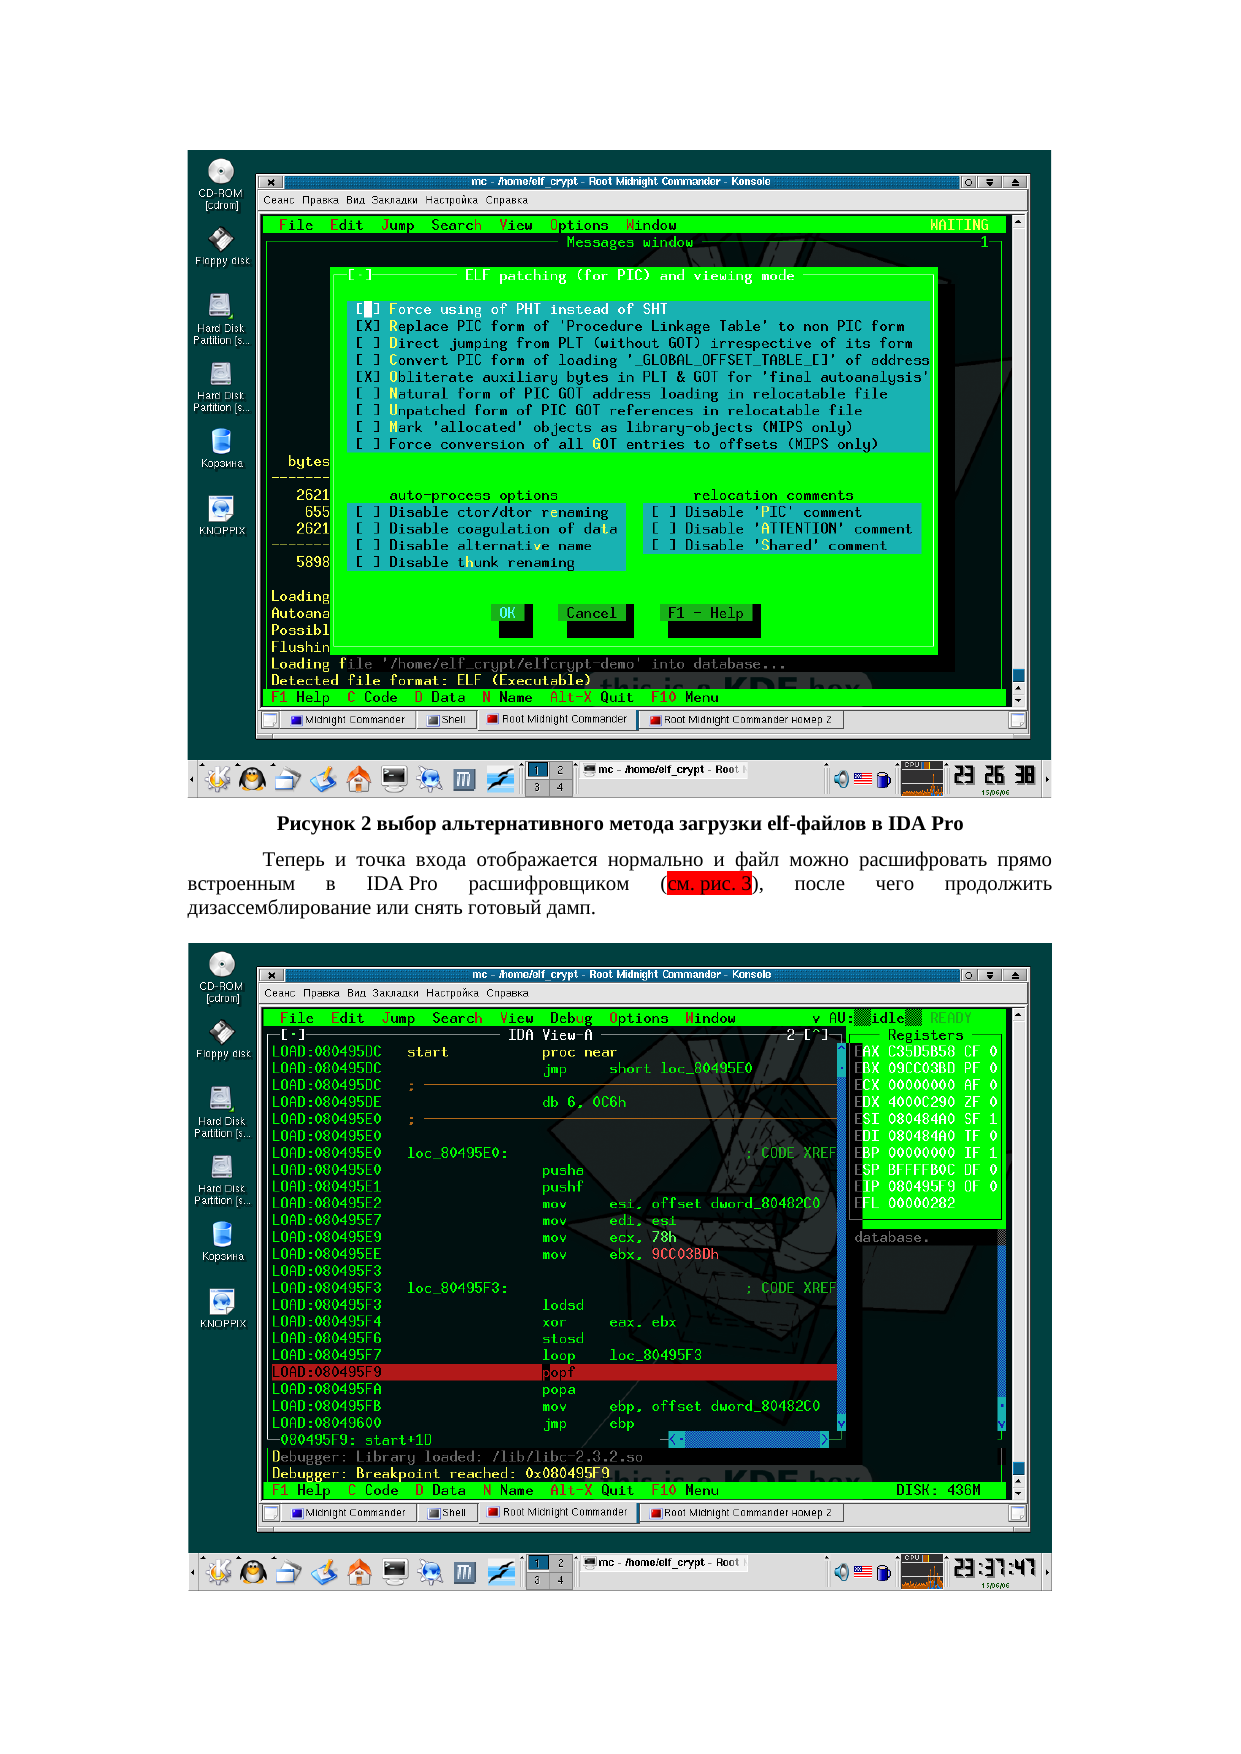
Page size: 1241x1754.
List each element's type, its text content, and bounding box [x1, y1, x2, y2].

picture [188, 943, 1052, 1591]
picture [187, 150, 1052, 798]
text Теперь и точка входа отображается нормально и файл можно расшифровать прямо встроенным в IDA Pro расшифровщиком (см. рис. 3), после чего продолжить дизассемблирование или снять готовый дамп. [187, 847, 1053, 919]
text Рисунок 2 выбор альтернативного метода загрузки elf-файлов в IDA Pro [187, 810, 1053, 834]
